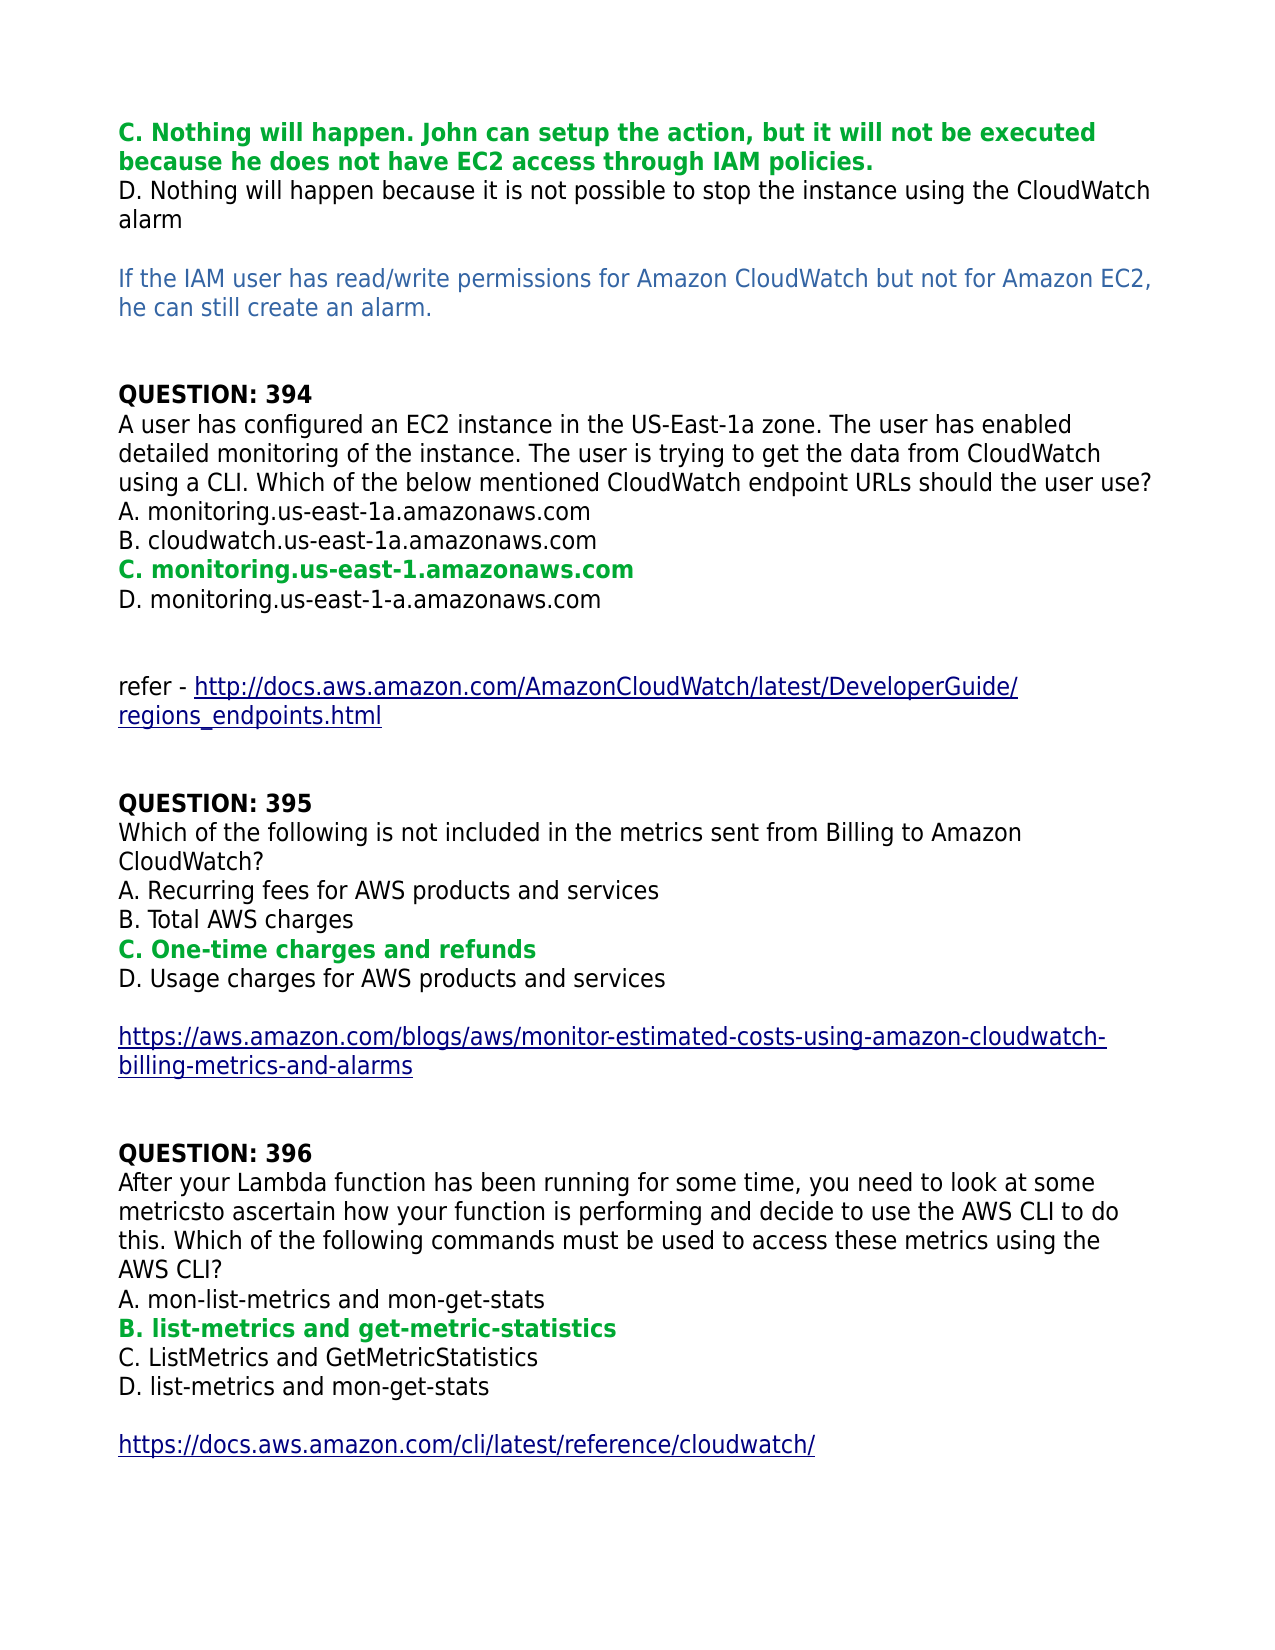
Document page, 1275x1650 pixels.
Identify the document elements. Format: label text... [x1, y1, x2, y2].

text B. cloudwatch.us-east-1a.amazonaws.com [118, 526, 1157, 556]
text QUESTION: 396 [118, 1139, 1157, 1168]
text Which of the following is not included in the metrics sent from Billing to Amazon CloudWatch? [118, 818, 1157, 876]
text B. Total AWS charges [118, 906, 1157, 935]
text A. monitoring.us-east-1a.amazonaws.com [118, 497, 1157, 526]
text D. Usage charges for AWS products and services [118, 964, 1157, 993]
text https://docs.aws.amazon.com/cli/latest/reference/cloudwatch/ [118, 1431, 1157, 1460]
text A. Recurring fees for AWS products and services [118, 876, 1157, 906]
text D. monitoring.us-east-1-a.amazonaws.com [118, 585, 1157, 614]
text C. One-time charges and refunds [118, 935, 1157, 964]
text refer - http://docs.aws.amazon.com/AmazonCloudWatch/latest/DeveloperGuide/regions_endpoints.html [118, 672, 1157, 731]
text https://aws.amazon.com/blogs/aws/monitor-estimated-costs-using-amazon-cloudwatch-billing-metrics-and-alarms [118, 1022, 1157, 1081]
text If the IAM user has read/write permissions for Amazon CloudWatch but not for Amazon EC2, he can still create an alarm. [118, 264, 1157, 322]
text A. mon-list-metrics and mon-get-stats [118, 1285, 1157, 1314]
text C. monitoring.us-east-1.amazonaws.com [118, 556, 1157, 585]
text D. list-metrics and mon-get-stats [118, 1372, 1157, 1401]
text C. ListMetrics and GetMetricStatistics [118, 1343, 1157, 1372]
text After your Lambda function has been running for some time, you need to look at some metricsto ascertain how your function is performing and decide to use the AWS CLI to do this. Which of the following commands must be used to access these metrics using the AWS CLI? [118, 1168, 1157, 1285]
text B. list-metrics and get-metric-statistics [118, 1314, 1157, 1343]
text QUESTION: 394 [118, 381, 1157, 410]
text D. Nothing will happen because it is not possible to stop the instance using the CloudWatch [118, 176, 1157, 206]
text alarm [118, 206, 1157, 235]
text A user has configured an EC2 instance in the US-East-1a zone. The user has enabled detailed monitoring of the instance. The user is trying to get the data from CloudWatch using a CLI. Which of the below mentioned CloudWatch endpoint URLs should the user use? [118, 410, 1157, 497]
text QUESTION: 395 [118, 789, 1157, 818]
text C. Nothing will happen. John can setup the action, but it will not be executed because he does not have EC2 access through IAM policies. [118, 118, 1157, 176]
